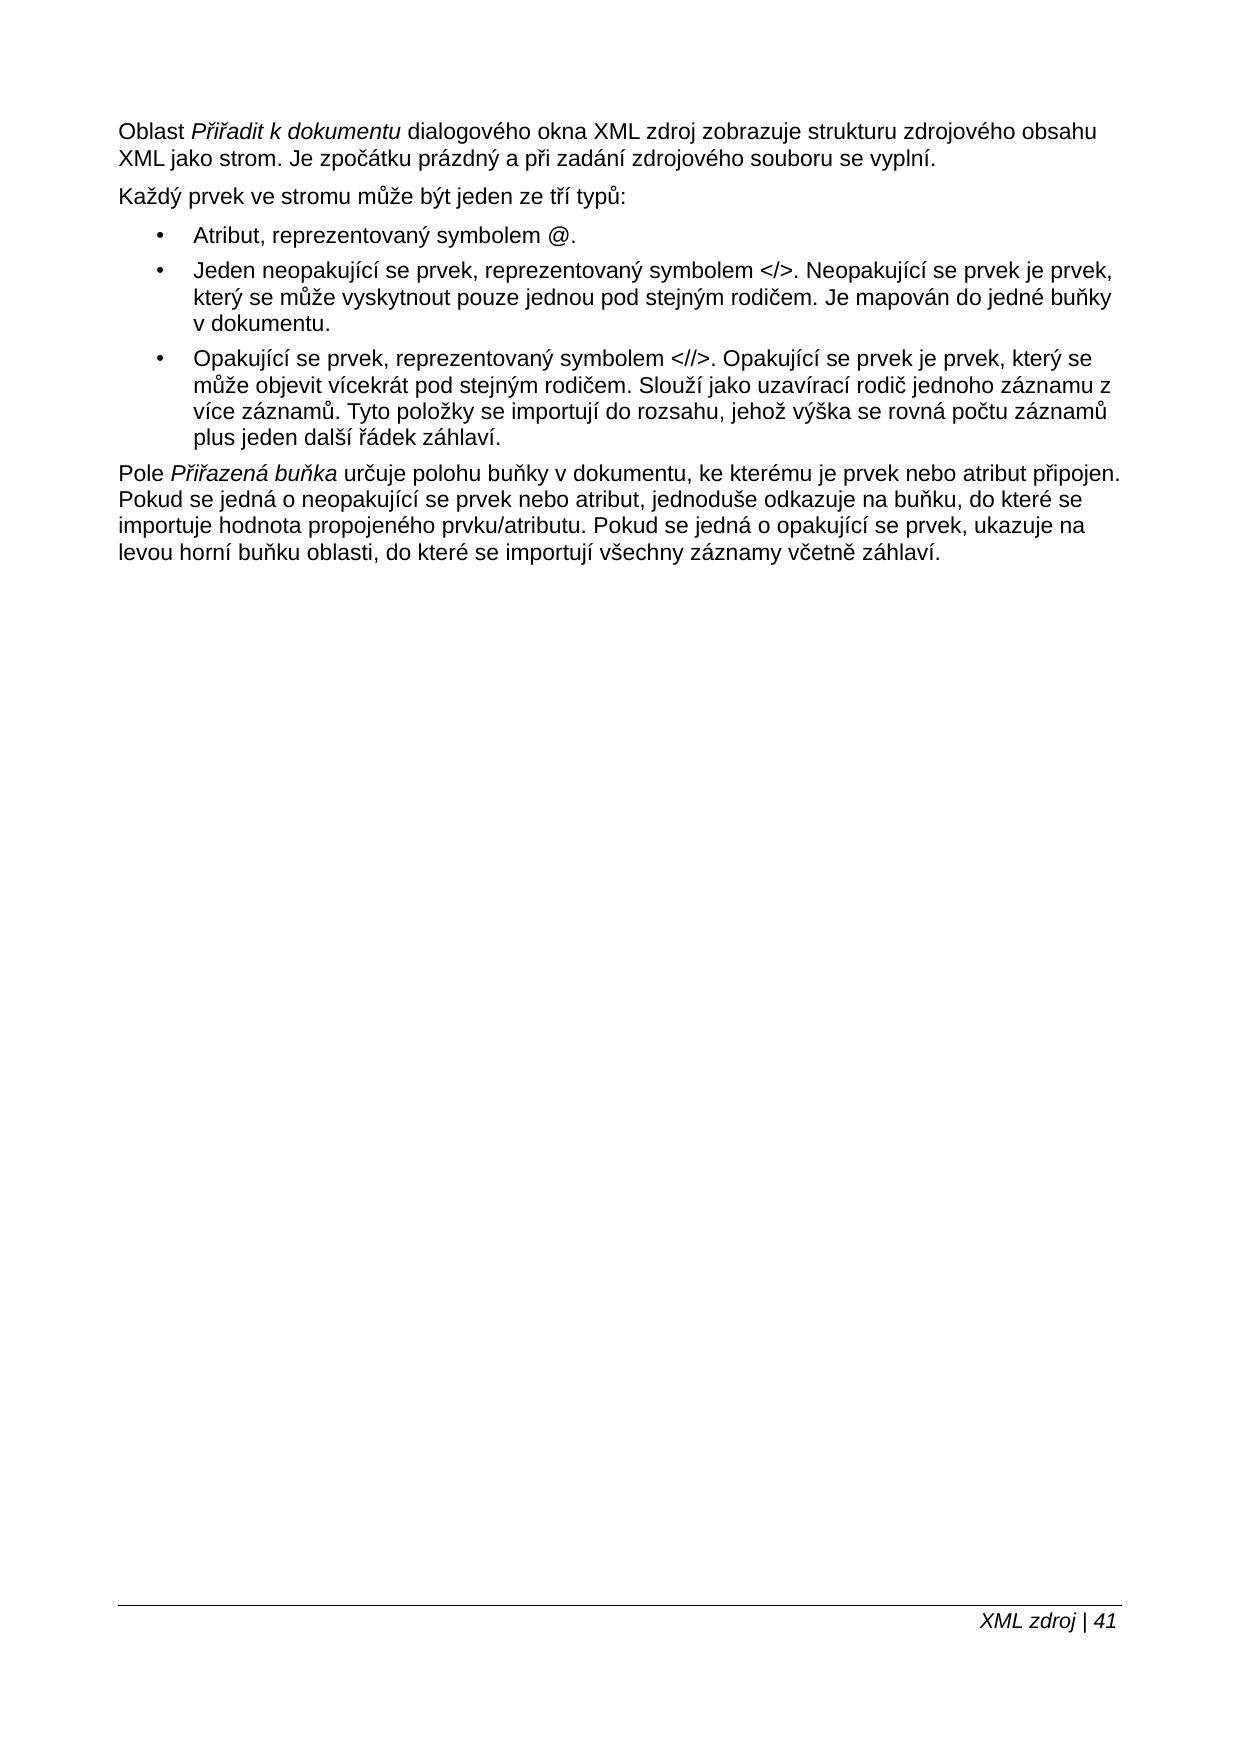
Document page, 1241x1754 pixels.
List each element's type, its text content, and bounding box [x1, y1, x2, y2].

list Opakující se prvek, reprezentovaný symbolem <//>. Opakující se prvek je prvek, který se může objevit vícekrát pod stejným rodičem. Slouží jako uzavírací rodič jednoho záznamu z více záznamů. Tyto položky se importují do rozsahu, jehož výška se rovná počtu záznamů plus jeden další řádek záhlaví. [156, 345, 1122, 451]
text Oblast Přiřadit k dokumentu dialogového okna XML zdroj zobrazuje strukturu zdrojového obsahu XML jako strom. Je zpočátku prázdný a při zadání zdrojového souboru se vyplní. [118, 118, 1122, 171]
text Každý prvek ve stromu může být jeden ze tří typů: [118, 183, 1122, 210]
text Pole Přiřazená buňka určuje polohu buňky v dokumentu, ke kterému je prvek nebo atribut připojen. Pokud se jedná o neopakující se prvek nebo atribut, jednoduše odkazuje na buňku, do které se importuje hodnota propojeného prvku/atributu. Pokud se jedná o opakující se prvek, ukazuje na levou horní buňku oblasti, do které se importují všechny záznamy včetně záhlaví. [118, 459, 1122, 565]
list Atribut, reprezentovaný symbolem @. [156, 222, 1122, 248]
list Jeden neopakující se prvek, reprezentovaný symbolem </>. Neopakující se prvek je prvek, který se může vyskytnout pouze jednou pod stejným rodičem. Je mapován do jedné buňky v dokumentu. [156, 257, 1122, 336]
